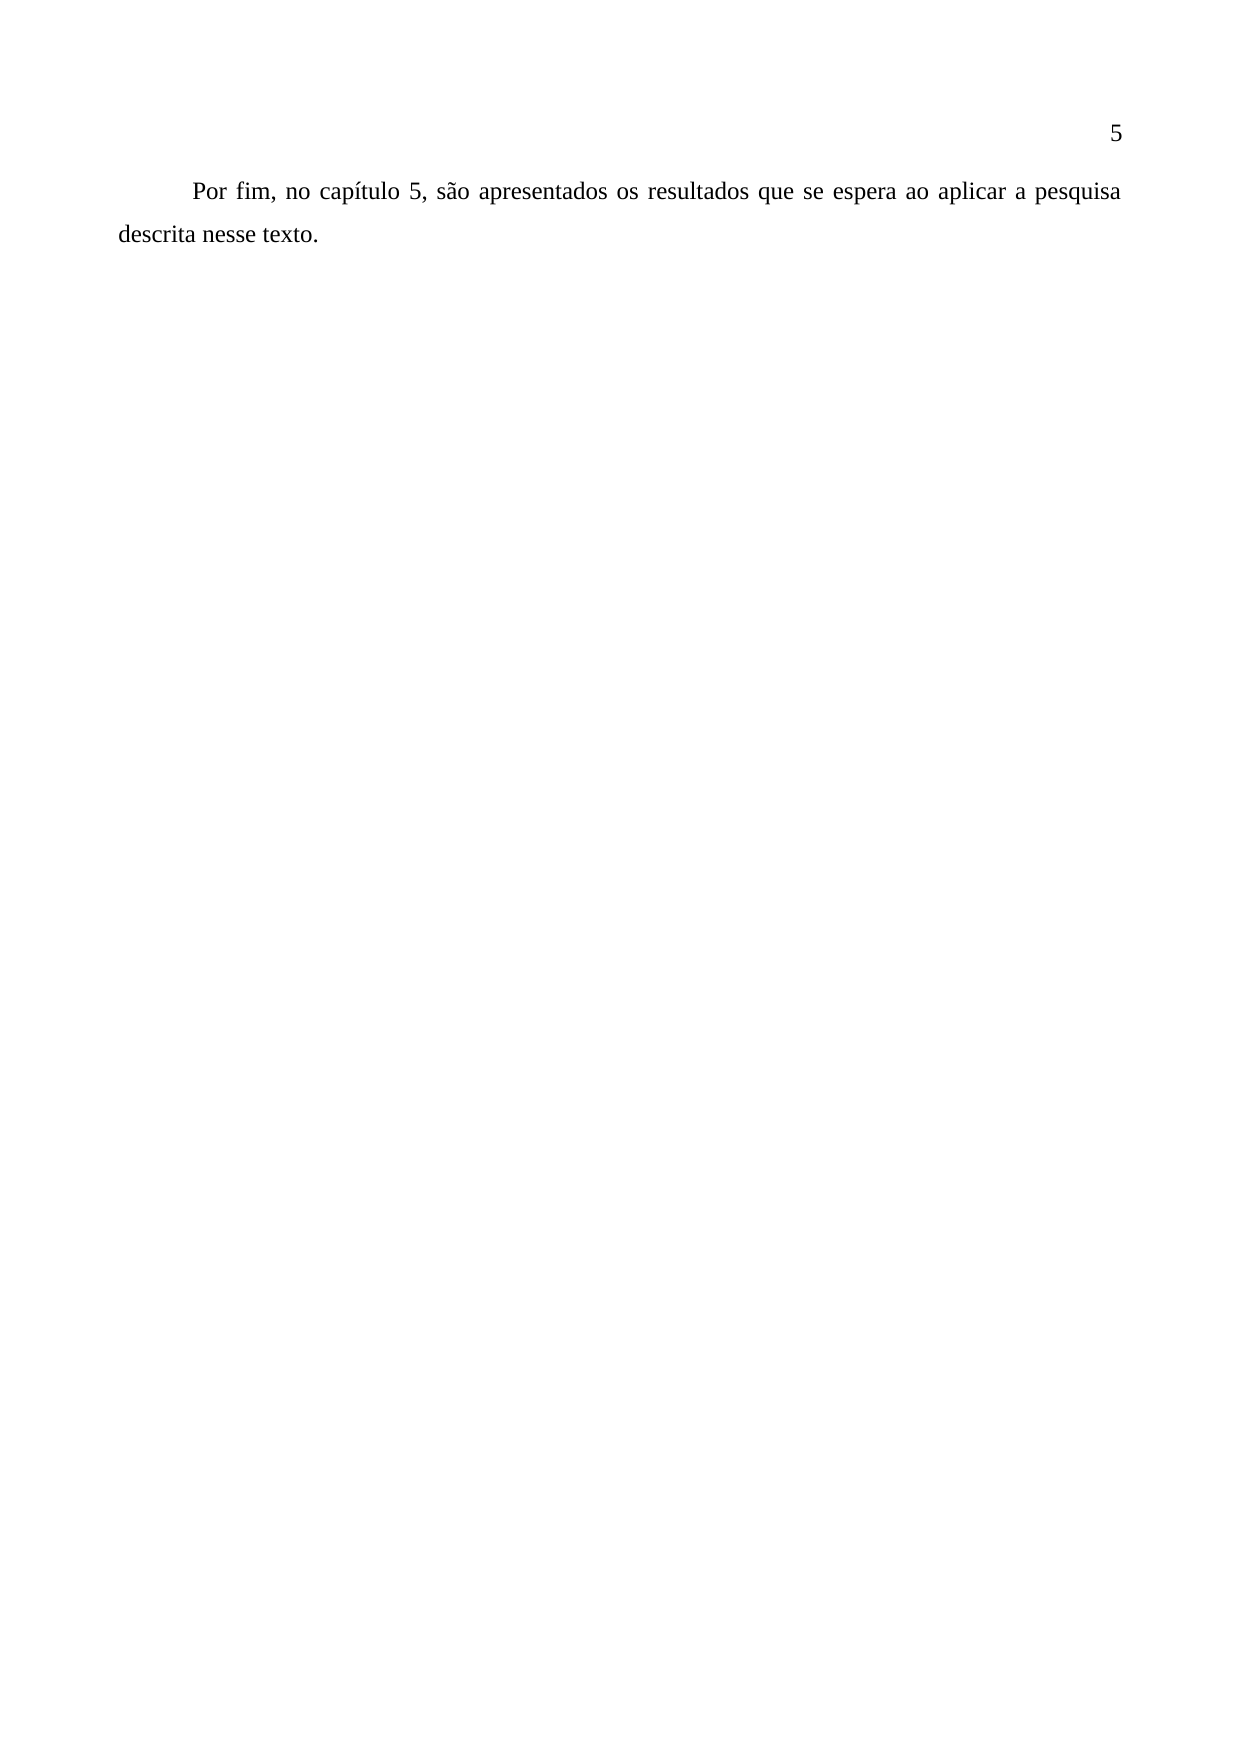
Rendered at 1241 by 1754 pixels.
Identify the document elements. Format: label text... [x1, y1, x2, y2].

text Por fim, no capítulo 5, são apresentados os resultados que se espera ao aplicar a pesquisa descrita nesse texto. [118, 176, 1122, 248]
